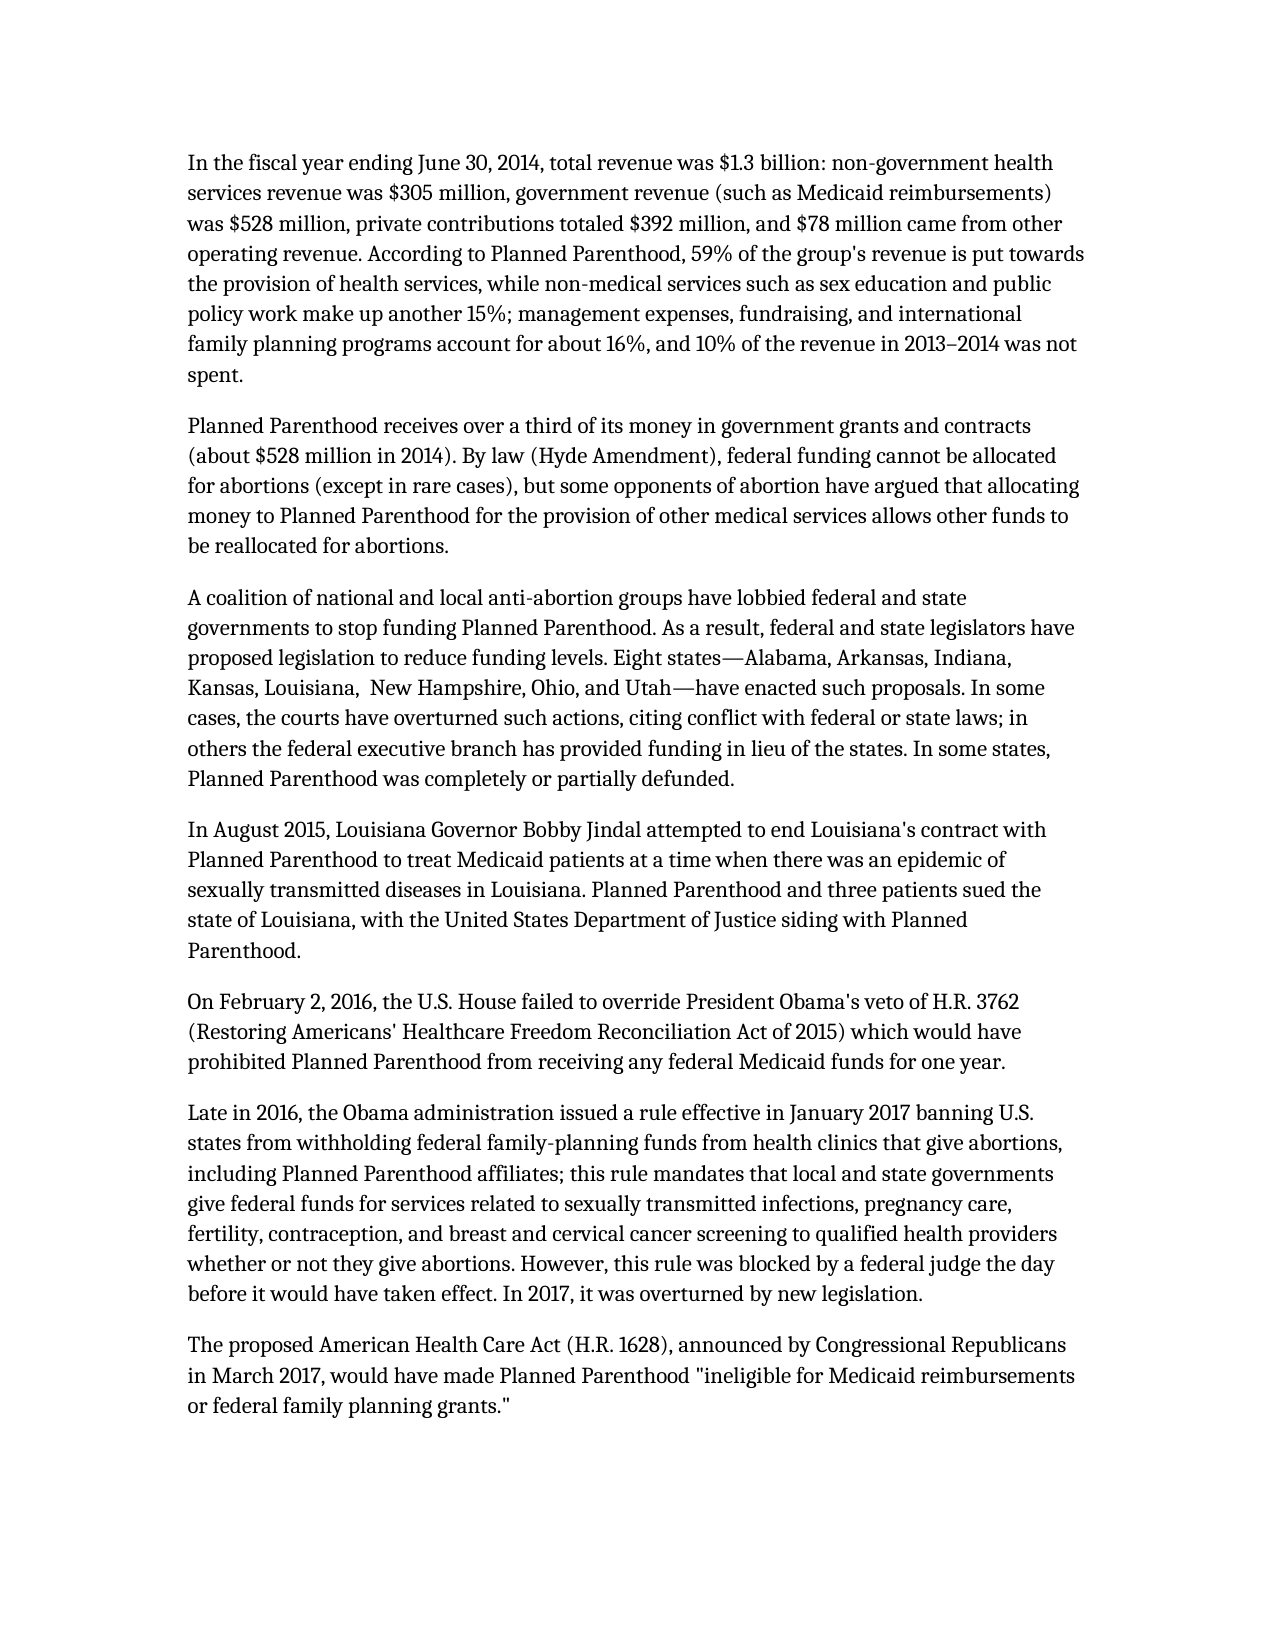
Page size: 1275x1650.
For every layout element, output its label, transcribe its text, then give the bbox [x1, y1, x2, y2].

text The proposed American Health Care Act (H.R. 1628), announced by Congressional Republicans in March 2017, would have made Planned Parenthood "ineligible for Medicaid reimbursements or federal family planning grants." [187, 1332, 1087, 1419]
text On February 2, 2016, the U.S. House failed to override President Obama's veto of H.R. 3762 (Restoring Americans' Healthcare Freedom Reconciliation Act of 2015) which would have prohibited Planned Parenthood from receiving any federal Medicaid funds for one year. [187, 988, 1087, 1075]
text A coalition of national and local anti-abortion groups have lobbied federal and state governments to stop funding Planned Parenthood. As a result, federal and state legislators have proposed legislation to reduce funding levels. Eight states‍—‌Alabama, Arkansas, Indiana, Kansas, Louisiana, New Hampshire, Ohio, and Utah‍—‌have enacted such proposals. In some cases, the courts have overturned such actions, citing conflict with federal or state laws; in others the federal executive branch has provided funding in lieu of the states. In some states, Planned Parenthood was completely or partially defunded. [187, 584, 1087, 792]
text In August 2015, Louisiana Governor Bobby Jindal attempted to end Louisiana's contract with Planned Parenthood to treat Medicaid patients at a time when there was an epidemic of sexually transmitted diseases in Louisiana. Planned Parenthood and three patients sued the state of Louisiana, with the United States Department of Justice siding with Planned Parenthood. [187, 817, 1087, 964]
text Late in 2016, the Obama administration issued a rule effective in January 2017 banning U.S. states from withholding federal family-planning funds from health clinics that give abortions, including Planned Parenthood affiliates; this rule mandates that local and state governments give federal funds for services related to sexually transmitted infections, pregnancy care, fertility, contraception, and breast and cervical cancer screening to qualified health providers whether or not they give abortions. However, this rule was blocked by a federal judge the day before it would have taken effect. In 2017, it was overturned by new legislation. [187, 1100, 1087, 1308]
text Planned Parenthood receives over a third of its money in government grants and contracts (about $528 million in 2014). By law (Hyde Amendment), federal funding cannot be allocated for abortions (except in rare cases), but some opponents of abortion have argued that allocating money to Planned Parenthood for the provision of other medical services allows other funds to be reallocated for abortions. [187, 412, 1087, 560]
text In the fiscal year ending June 30, 2014, total revenue was $1.3 billion: non-government health services revenue was $305 million, government revenue (such as Medicaid reimbursements) was $528 million, private contributions totaled $392 million, and $78 million came from other operating revenue. According to Planned Parenthood, 59% of the group's revenue is put towards the provision of health services, while non-medical services such as sex education and public policy work make up another 15%; management expenses, fundraising, and international family planning programs account for about 16%, and 10% of the revenue in 2013–2014 was not spent. [187, 150, 1087, 388]
